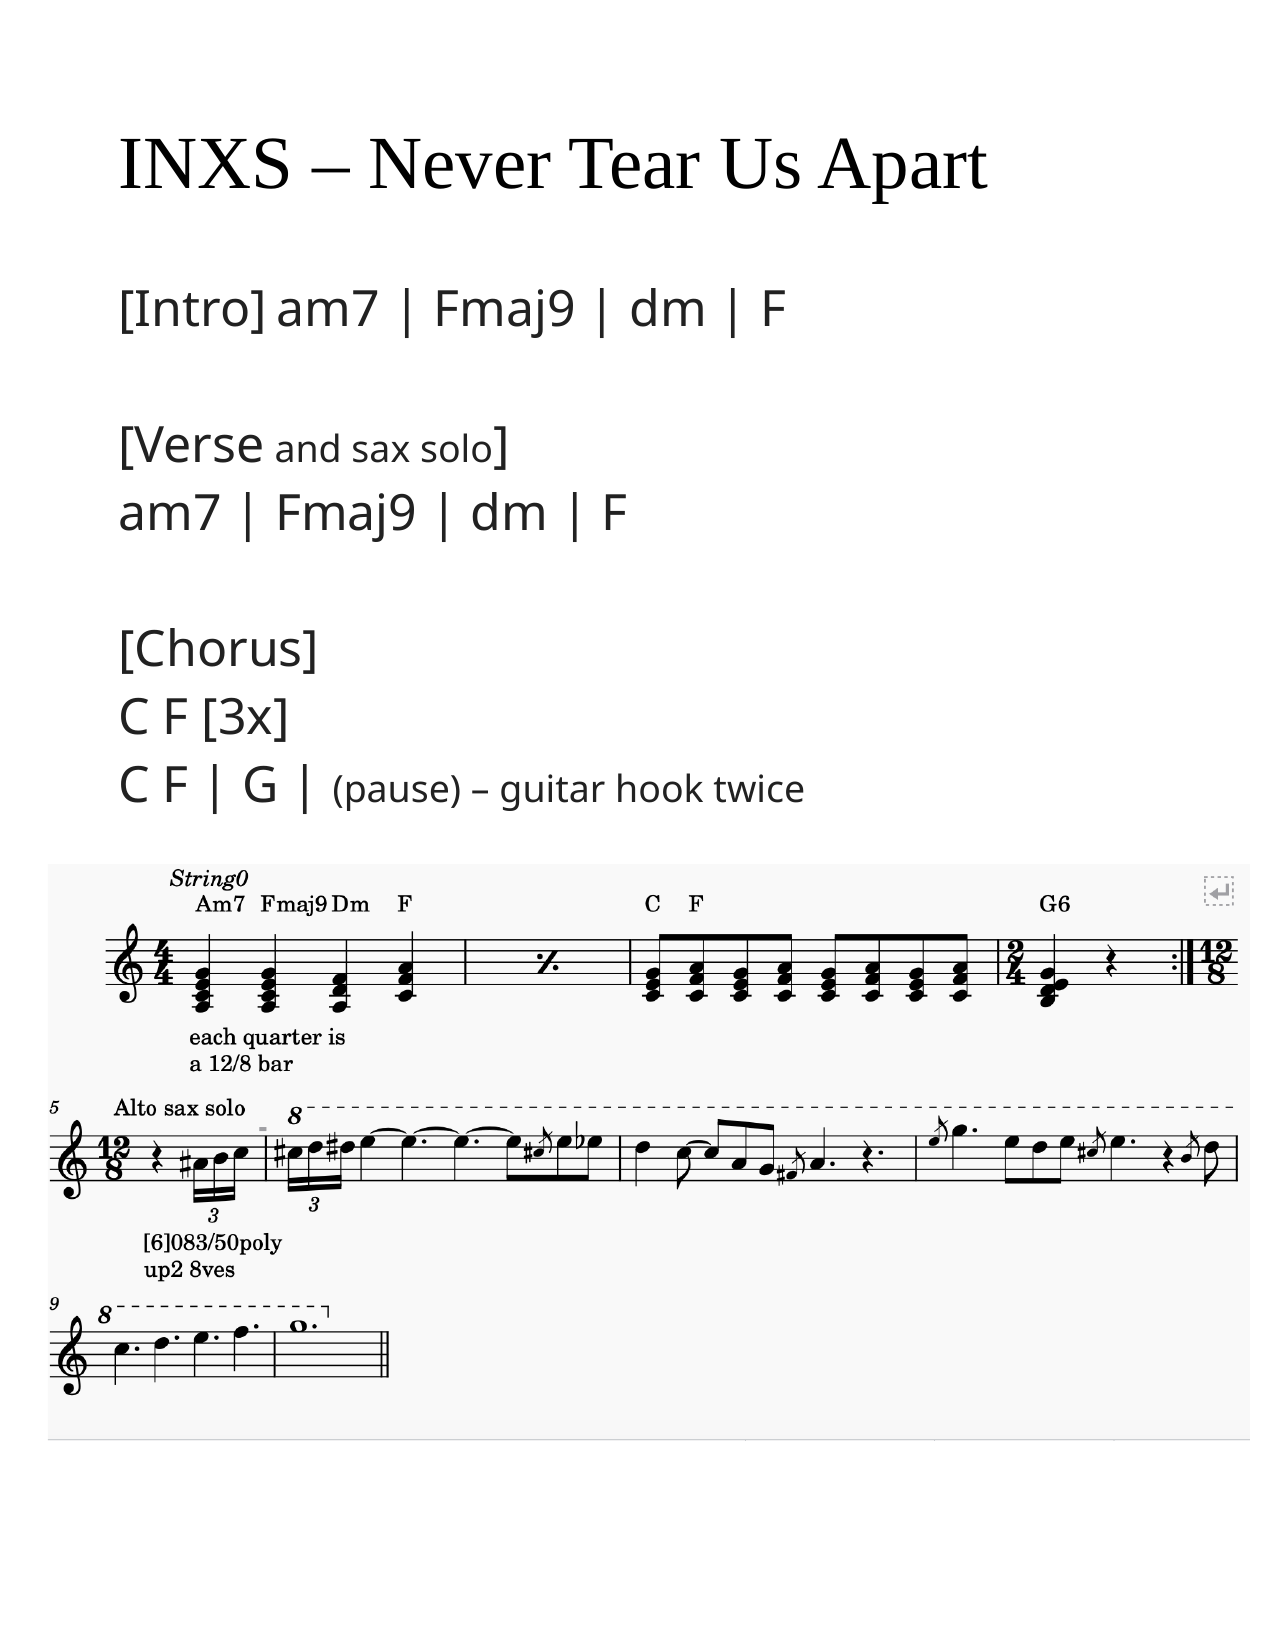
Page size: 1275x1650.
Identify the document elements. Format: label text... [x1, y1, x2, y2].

text C F [3x] [118, 681, 1157, 749]
picture [47, 864, 1250, 1441]
text INXS – Never Tear Us Apart [118, 118, 1157, 204]
text C F | G | (pause) – guitar hook twice [118, 749, 1157, 817]
text am7 | Fmaj9 | dm | F [118, 477, 1157, 545]
text [Verse and sax solo] [118, 409, 1157, 477]
text [Chorus] [118, 613, 1157, 681]
text [Intro] am7 | Fmaj9 | dm | F [118, 272, 1157, 341]
